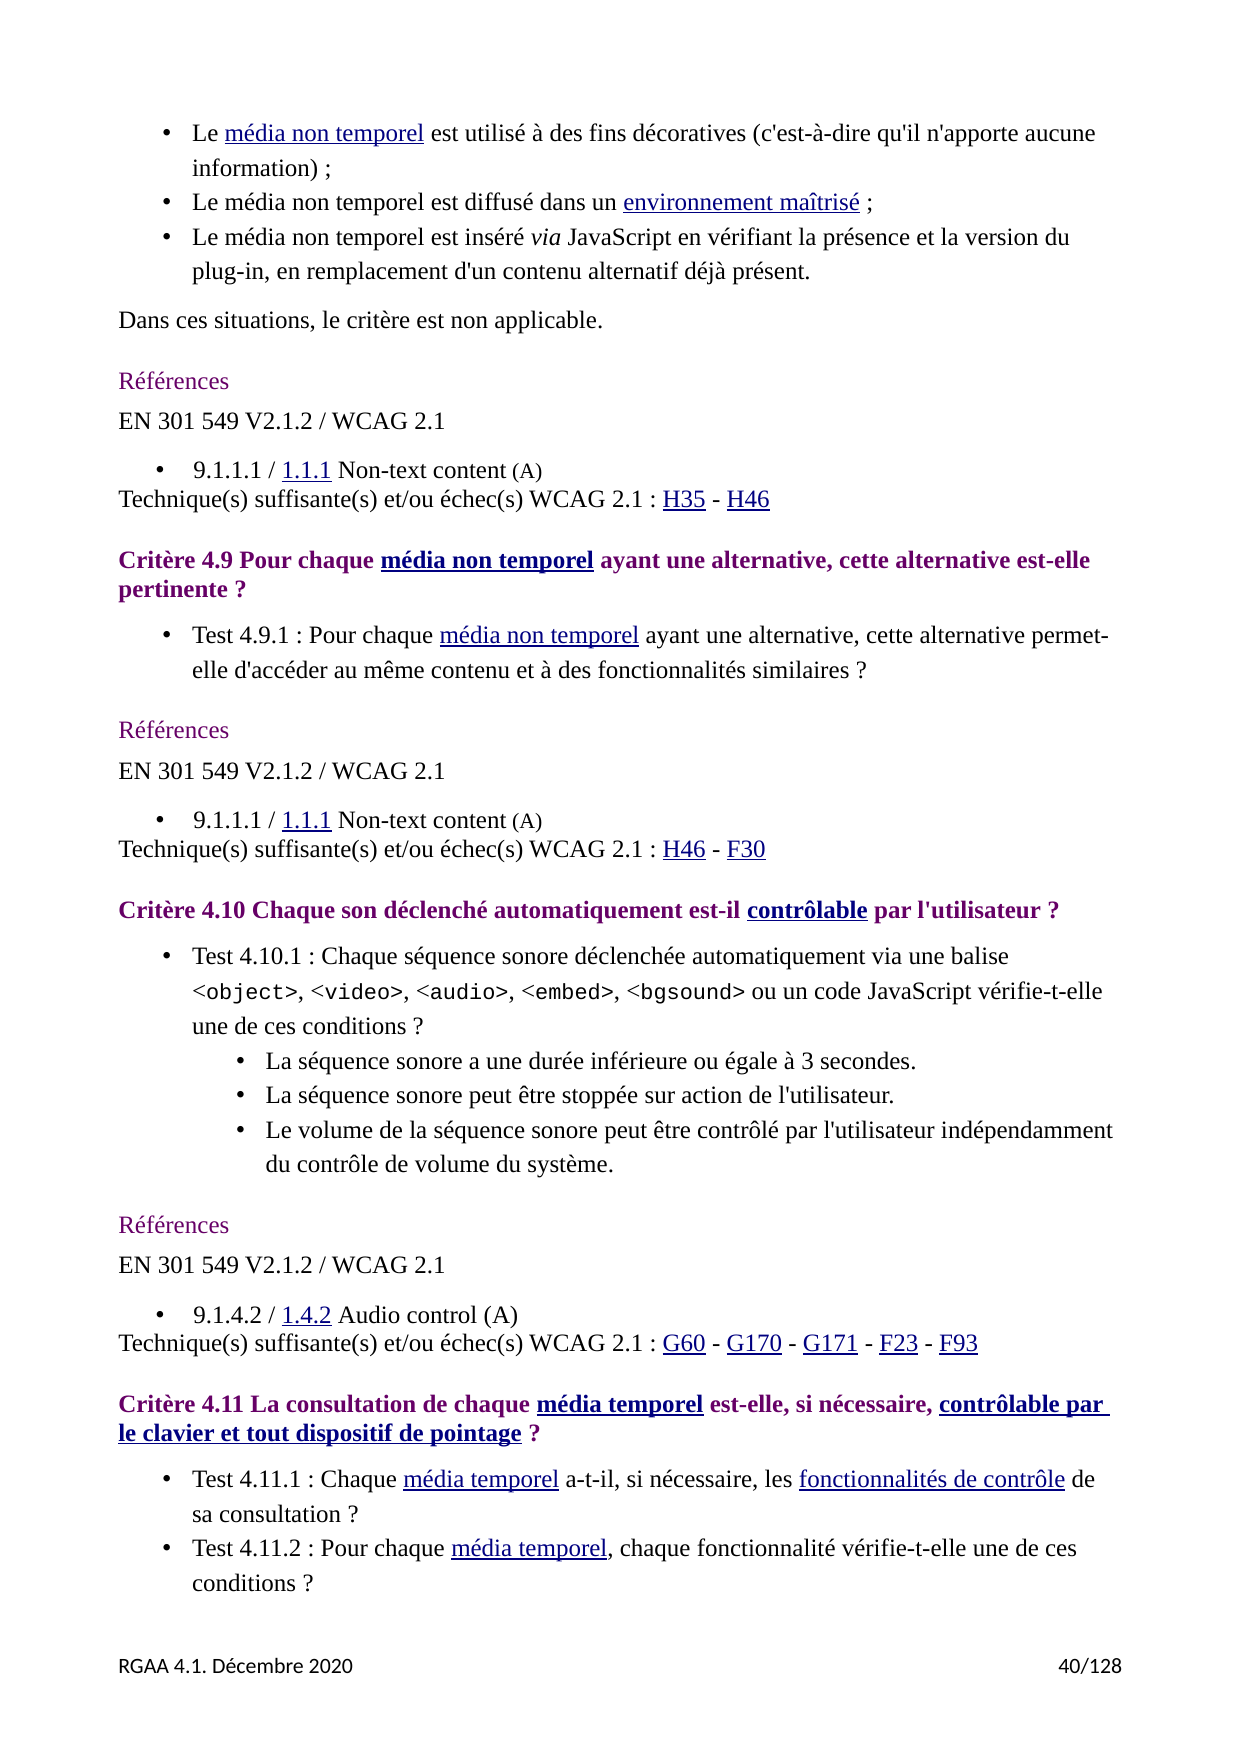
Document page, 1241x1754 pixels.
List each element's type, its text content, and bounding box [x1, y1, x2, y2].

list Le média non temporel est diffusé dans un environnement maîtrisé ; [162, 187, 1122, 216]
subtitle Critère 4.9 Pour chaque média non temporel ayant une alternative, cette alternative est-elle pertinente ? [118, 545, 1122, 603]
text Dans ces situations, le critère est non applicable. [118, 305, 1122, 334]
text Technique(s) suffisante(s) et/ou échec(s) WCAG 2.1 : G60 - G170 - G171 - F23 - F93 [118, 1328, 1122, 1357]
list Le média non temporel est utilisé à des fins décoratives (c'est-à-dire qu'il n'apporte aucune information) ; [162, 118, 1122, 181]
list 9.1.4.2 / 1.4.2 Audio control (A) [156, 1300, 1122, 1328]
subtitle Références [118, 366, 1122, 395]
text EN 301 549 V2.1.2 / WCAG 2.1 [118, 406, 1122, 435]
subtitle Critère 4.10 Chaque son déclenché automatiquement est-il contrôlable par l'utilisateur ? [118, 895, 1122, 923]
list Test 4.11.2 : Pour chaque média temporel, chaque fonctionnalité vérifie-t-elle une de ces conditions ? [162, 1533, 1122, 1597]
text EN 301 549 V2.1.2 / WCAG 2.1 [118, 756, 1122, 785]
list Test 4.9.1 : Pour chaque média non temporel ayant une alternative, cette alternative permet-elle d'accéder au même contenu et à des fonctionnalités similaires ? [162, 620, 1122, 683]
list 9.1.1.1 / 1.1.1 Non-text content (A) [156, 805, 1122, 834]
list Test 4.10.1 : Chaque séquence sonore déclenchée automatiquement via une balise <object>, <video>, <audio>, <embed>, <bgsound> ou un code JavaScript vérifie-t-elle une de ces conditions ? [162, 941, 1122, 1040]
text Technique(s) suffisante(s) et/ou échec(s) WCAG 2.1 : H35 - H46 [118, 484, 1122, 513]
list Le média non temporel est inséré via JavaScript en vérifiant la présence et la version du plug-in, en remplacement d'un contenu alternatif déjà présent. [162, 222, 1122, 285]
text Technique(s) suffisante(s) et/ou échec(s) WCAG 2.1 : H46 - F30 [118, 834, 1122, 863]
list La séquence sonore peut être stoppée sur action de l'utilisateur. [236, 1080, 1122, 1109]
list Test 4.11.1 : Chaque média temporel a-t-il, si nécessaire, les fonctionnalités de contrôle de sa consultation ? [162, 1464, 1122, 1528]
subtitle Références [118, 1210, 1122, 1239]
text EN 301 549 V2.1.2 / WCAG 2.1 [118, 1251, 1122, 1279]
subtitle Critère 4.11 La consultation de chaque média temporel est-elle, si nécessaire, contrôlable par le clavier et tout dispositif de pointage ? [118, 1389, 1122, 1447]
list La séquence sonore a une durée inférieure ou égale à 3 secondes. [236, 1046, 1122, 1074]
list 9.1.1.1 / 1.1.1 Non-text content (A) [156, 456, 1122, 484]
list Le volume de la séquence sonore peut être contrôlé par l'utilisateur indépendamment du contrôle de volume du système. [236, 1115, 1122, 1178]
subtitle Références [118, 716, 1122, 744]
